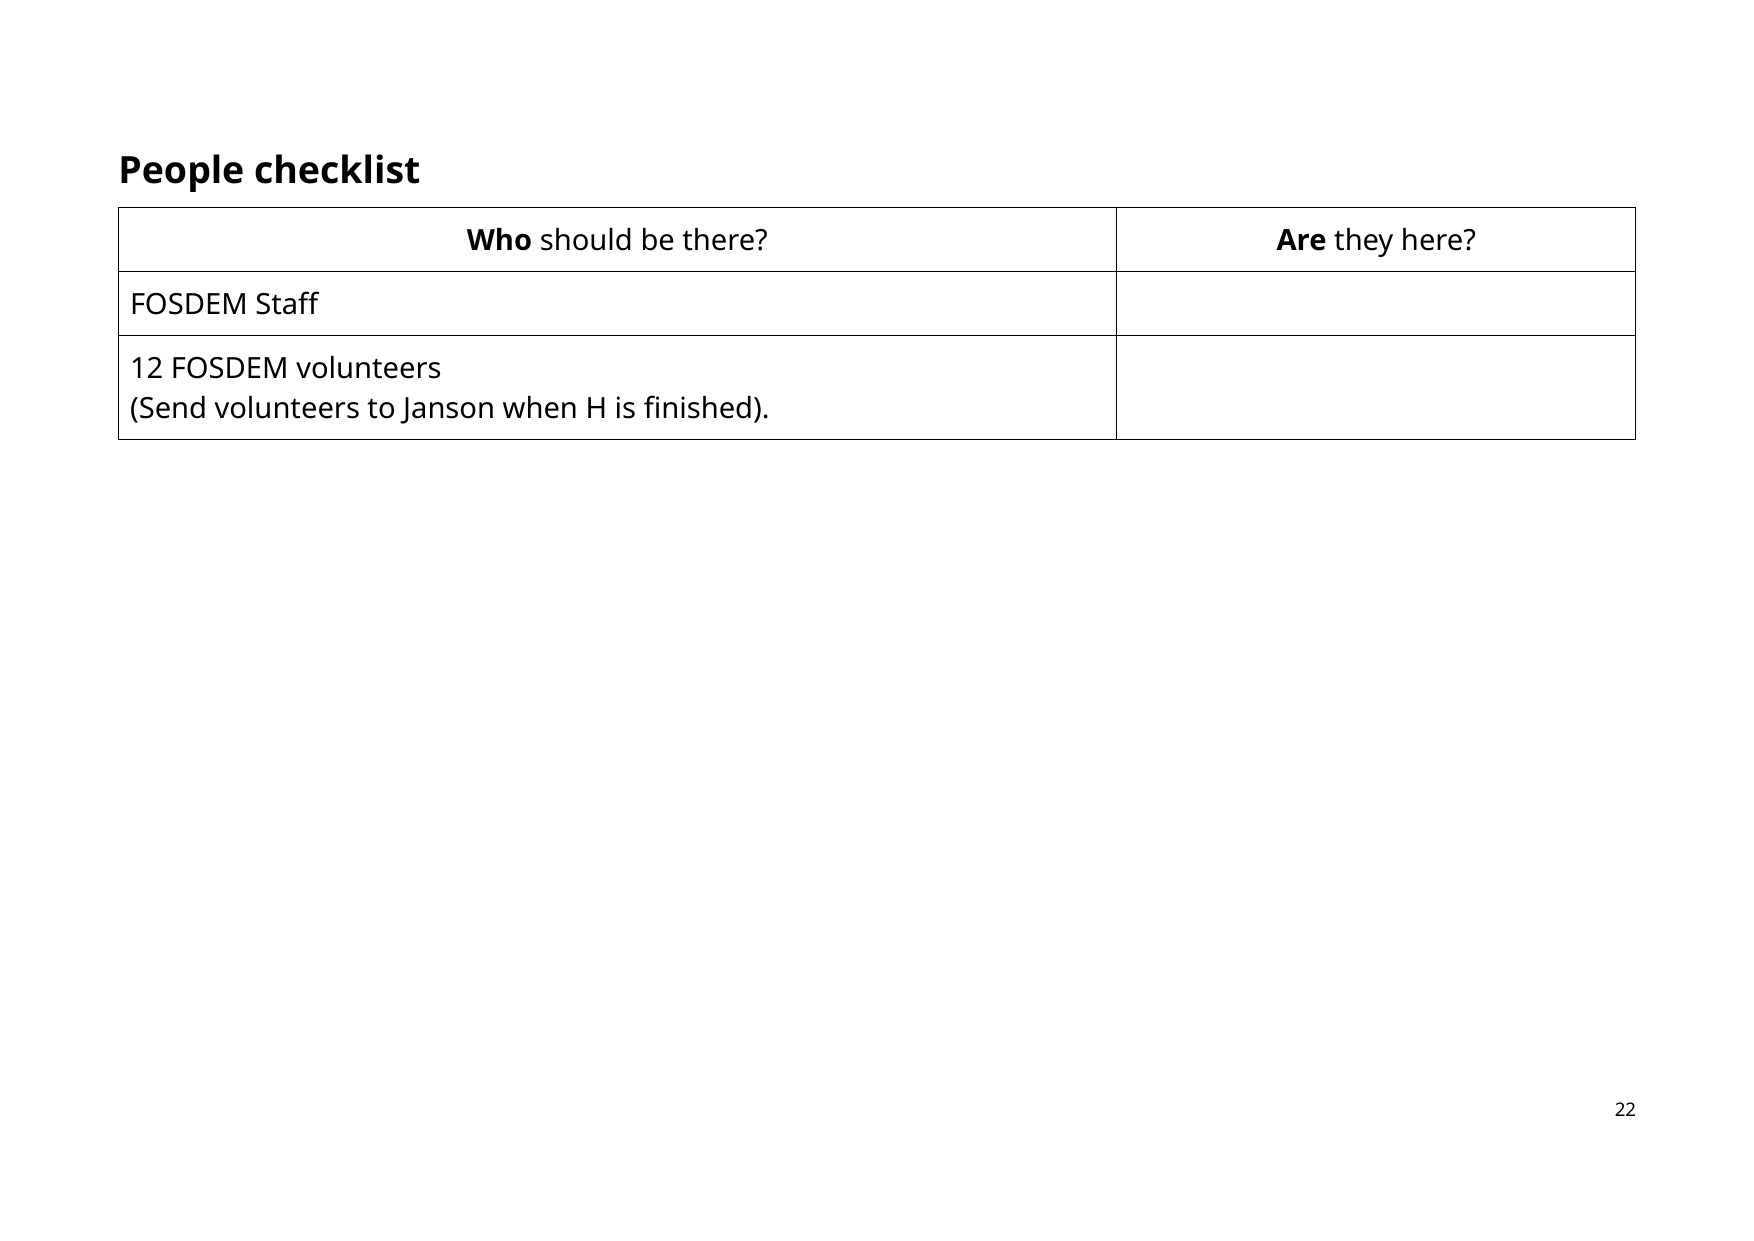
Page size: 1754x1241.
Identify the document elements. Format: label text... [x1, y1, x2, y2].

table_cell FOSDEM Staff [119, 272, 1116, 335]
subtitle People checklist [118, 143, 1636, 194]
table_cell [1117, 336, 1635, 438]
table_cell 12 FOSDEM volunteers (Send volunteers to Janson when H is finished). [119, 336, 1116, 438]
table_header Who should be there? [119, 208, 1116, 271]
table_cell [1117, 272, 1635, 335]
table_header Are they here? [1117, 208, 1635, 271]
